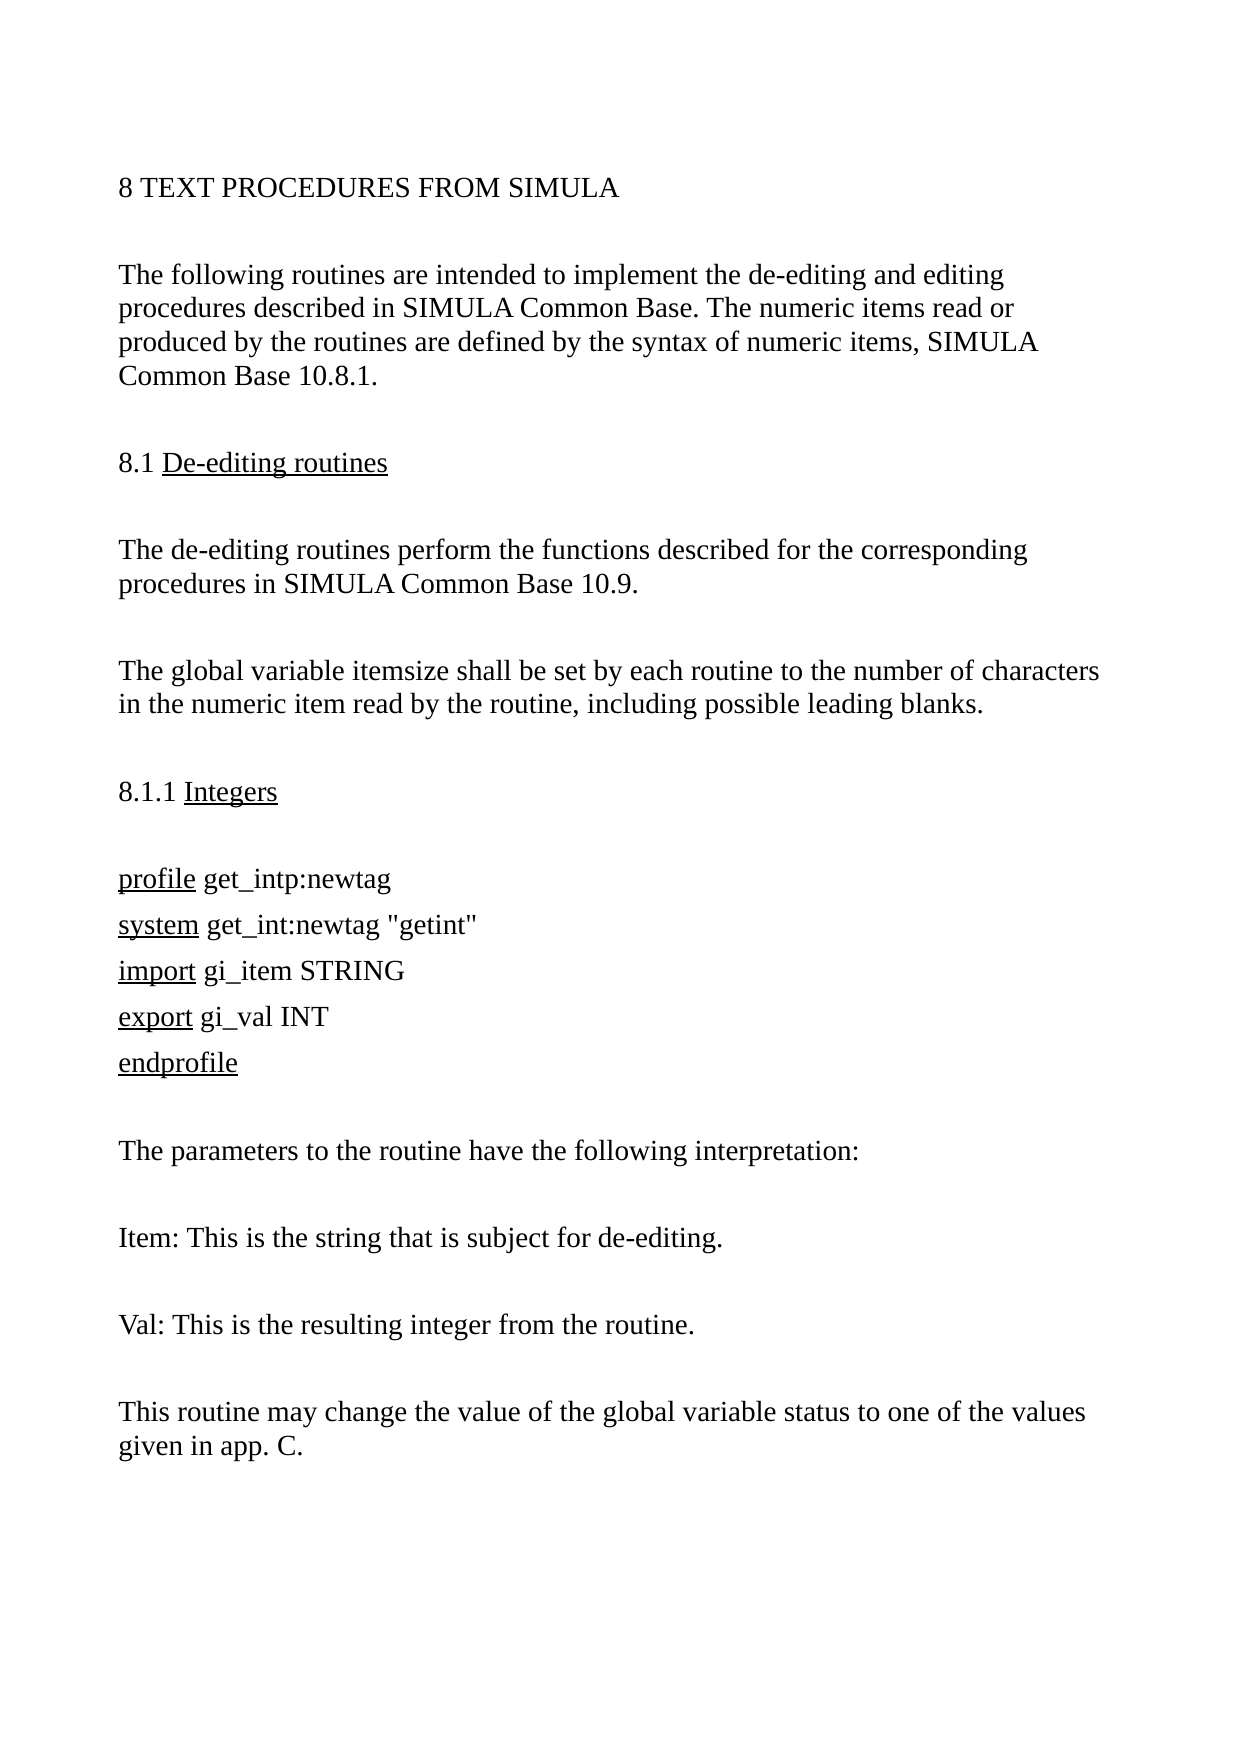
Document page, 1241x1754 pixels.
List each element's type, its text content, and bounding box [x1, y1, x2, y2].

text Item: This is the string that is subject for de-editing. [118, 1220, 1122, 1253]
text 8 TEXT PROCEDURES FROM SIMULA [118, 170, 1122, 203]
text Val: This is the resulting integer from the routine. [118, 1307, 1122, 1341]
text endprofile [118, 1045, 1122, 1079]
text This routine may change the value of the global variable status to one of the values given in app. C. [118, 1394, 1122, 1462]
text 8.1.1 Integers [118, 774, 1122, 807]
text profile get_intp:newtag [118, 861, 1122, 895]
text The following routines are intended to implement the de-editing and editing procedures described in SIMULA Common Base. The numeric items read or produced by the routines are defined by the syntax of numeric items, SIMULA Common Base 10.8.1. [118, 257, 1122, 391]
text export gi_val INT [118, 999, 1122, 1033]
text The global variable itemsize shall be set by each routine to the number of characters in the numeric item read by the routine, including possible leading blanks. [118, 653, 1122, 720]
text import gi_item STRING [118, 953, 1122, 987]
text system get_int:newtag "getint" [118, 907, 1122, 941]
text The de-editing routines perform the functions described for the corresponding procedures in SIMULA Common Base 10.9. [118, 532, 1122, 599]
text The parameters to the routine have the following interpretation: [118, 1133, 1122, 1166]
text 8.1 De-editing routines [118, 445, 1122, 478]
